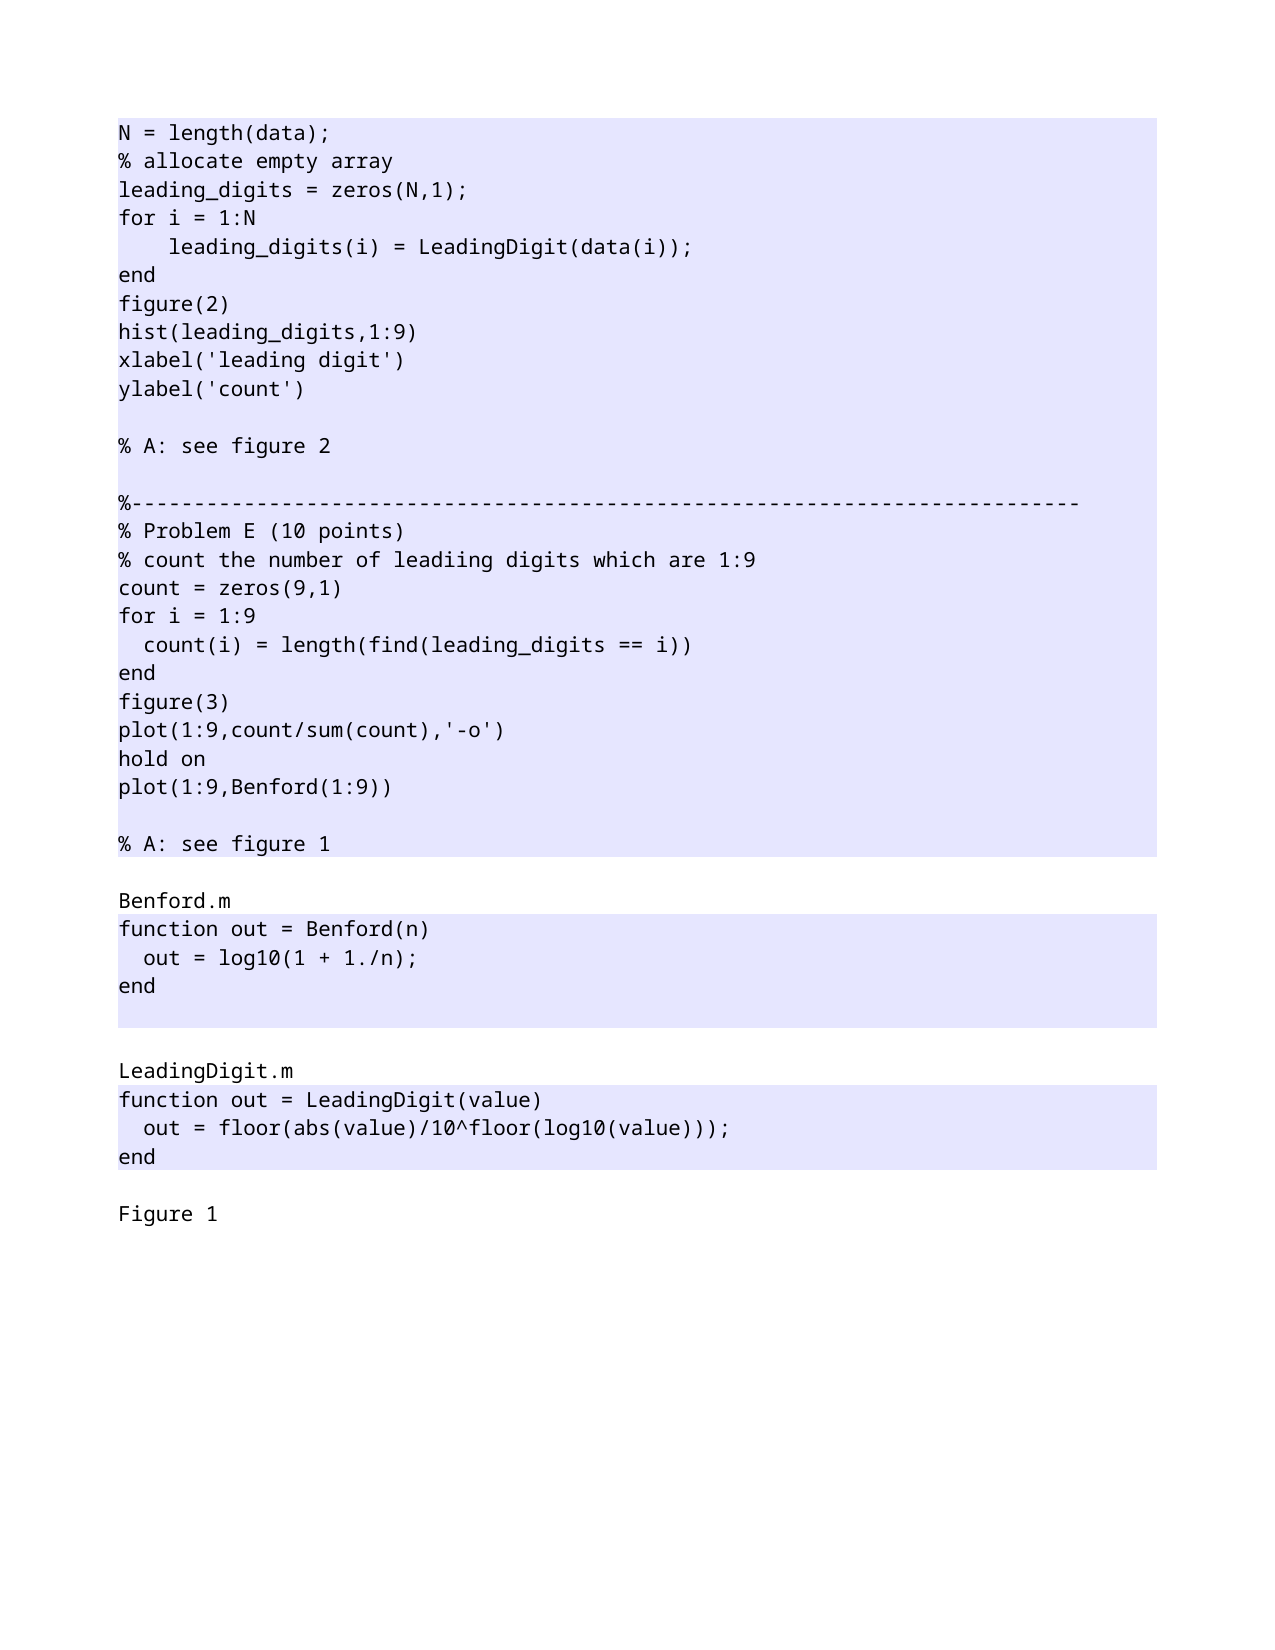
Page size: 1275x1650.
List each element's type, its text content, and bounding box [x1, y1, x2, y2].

text N = length(data); [118, 118, 1157, 147]
text %---------------------------------------------------------------------------- [118, 488, 1157, 516]
text out = log10(1 + 1./n); [118, 943, 1157, 971]
text LeadingDigit.m [118, 1057, 1157, 1085]
text % A: see figure 1 [118, 829, 1157, 857]
text leading_digits = zeros(N,1); [118, 175, 1157, 203]
text function out = LeadingDigit(value) [118, 1085, 1157, 1113]
text count = zeros(9,1) [118, 573, 1157, 602]
text for i = 1:N [118, 203, 1157, 232]
text end [118, 260, 1157, 289]
text % count the number of leadiing digits which are 1:9 [118, 545, 1157, 573]
text function out = Benford(n) [118, 914, 1157, 943]
text out = floor(abs(value)/10^floor(log10(value))); [118, 1113, 1157, 1142]
text Benford.m [118, 886, 1157, 914]
text leading_digits(i) = LeadingDigit(data(i)); [118, 232, 1157, 260]
text end [118, 658, 1157, 687]
text plot(1:9,Benford(1:9)) [118, 772, 1157, 801]
text % allocate empty array [118, 147, 1157, 175]
text end [118, 1142, 1157, 1170]
text plot(1:9,count/sum(count),'-o') [118, 715, 1157, 744]
text figure(2) [118, 289, 1157, 317]
text count(i) = length(find(leading_digits == i)) [118, 630, 1157, 658]
text figure(3) [118, 687, 1157, 715]
text % A: see figure 2 [118, 431, 1157, 459]
text ylabel('count') [118, 374, 1157, 402]
text end [118, 971, 1157, 1000]
text xlabel('leading digit') [118, 346, 1157, 374]
text hist(leading_digits,1:9) [118, 317, 1157, 346]
text for i = 1:9 [118, 602, 1157, 630]
text hold on [118, 744, 1157, 772]
text % Problem E (10 points) [118, 516, 1157, 545]
text Figure 1 [118, 1199, 1157, 1227]
